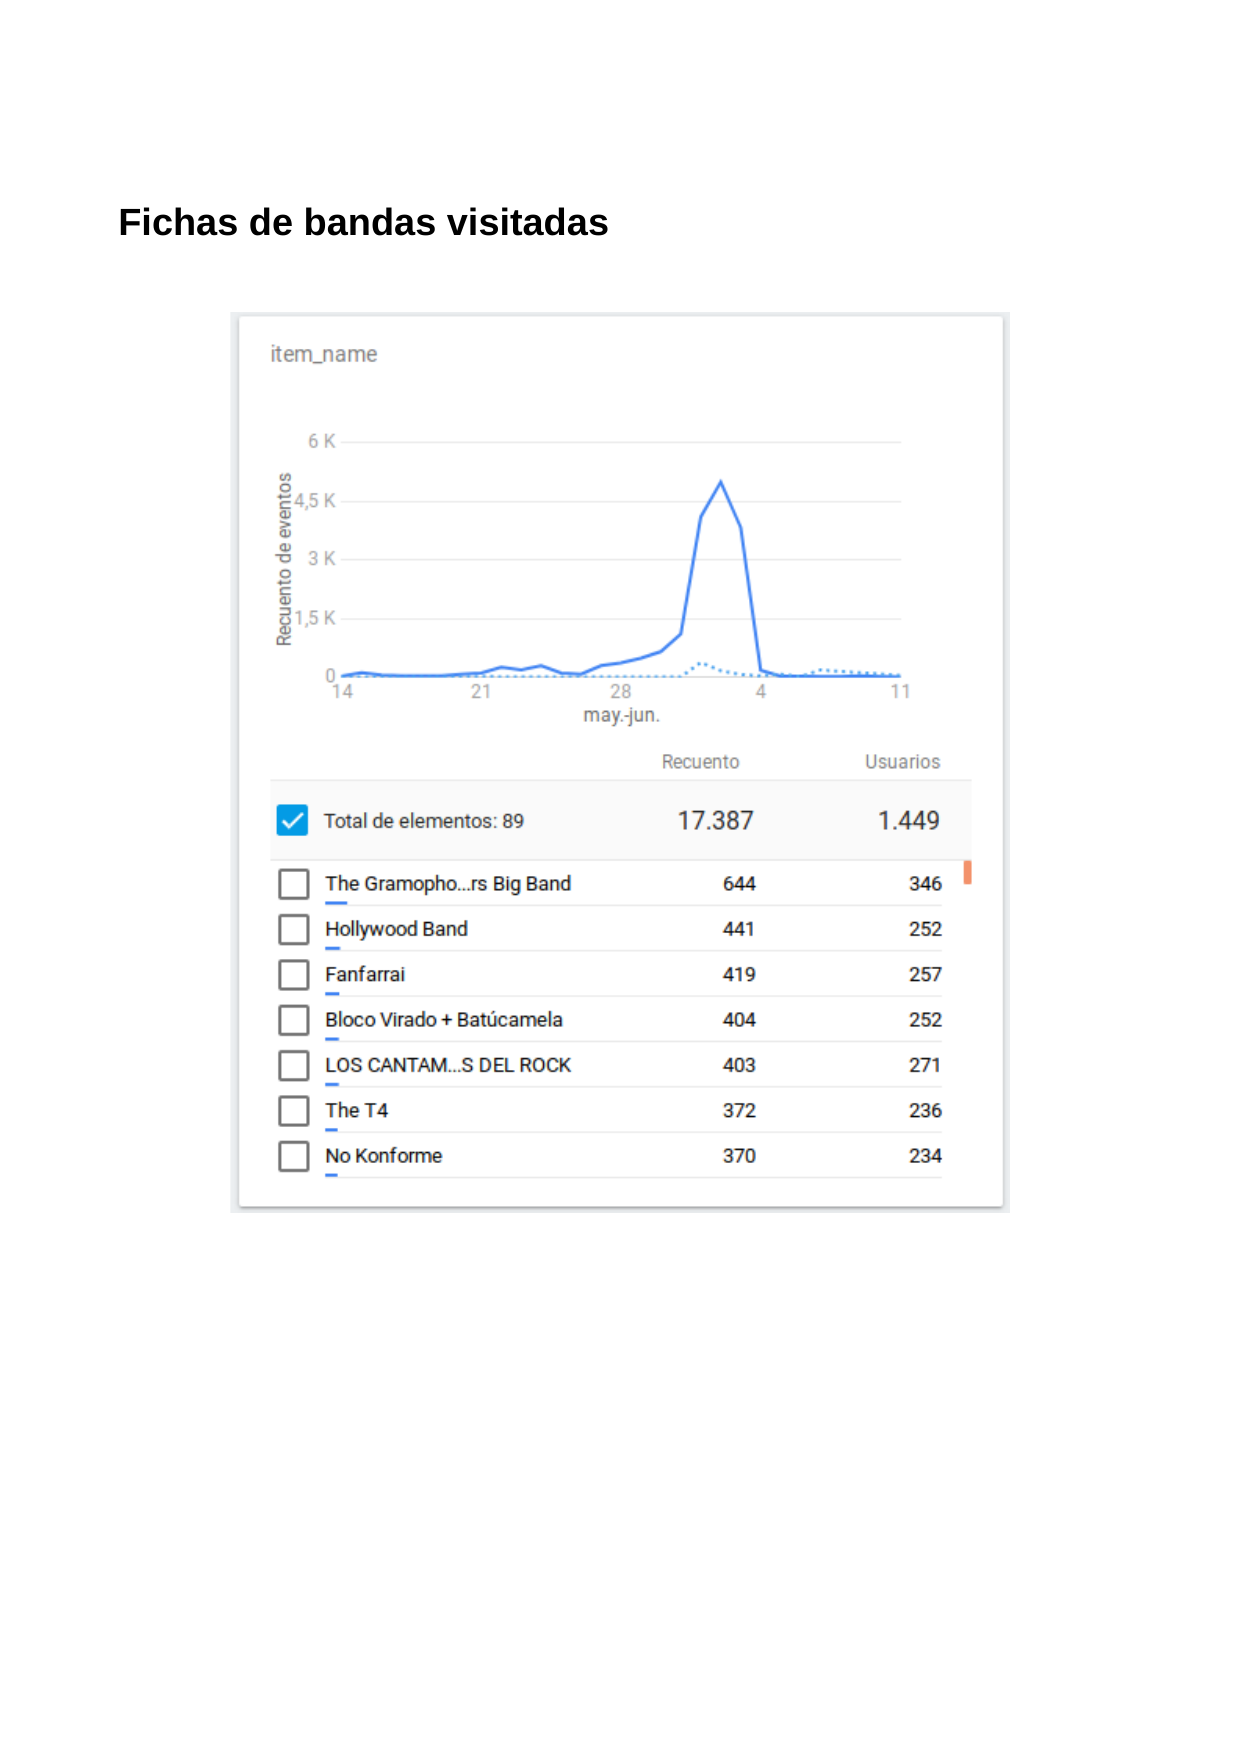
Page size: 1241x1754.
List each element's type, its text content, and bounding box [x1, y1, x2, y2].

subtitle Fichas de bandas visitadas [118, 199, 1122, 243]
picture [230, 312, 1010, 1213]
